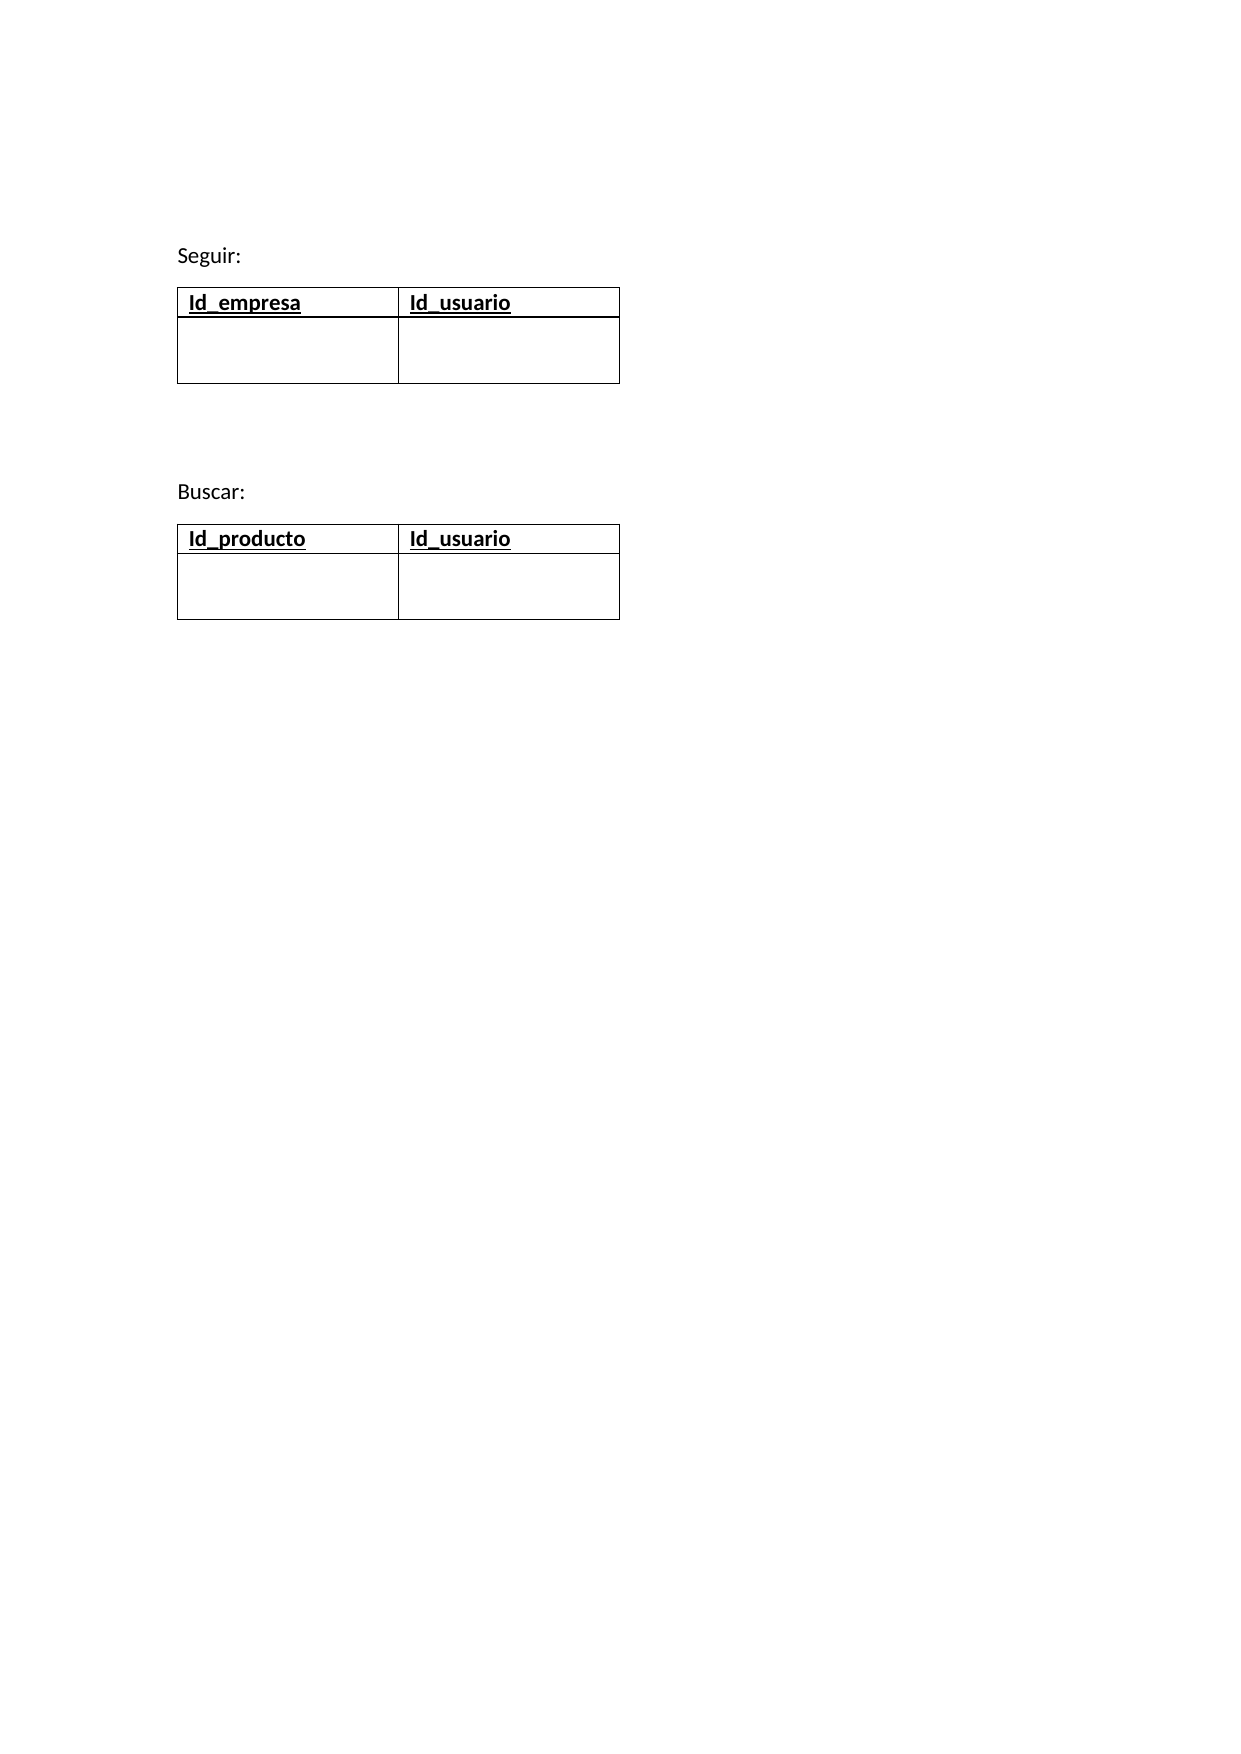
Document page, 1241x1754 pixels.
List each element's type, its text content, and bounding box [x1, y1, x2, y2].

table_cell [178, 318, 398, 383]
table_header Id_usuario [399, 525, 619, 552]
text Buscar: [177, 477, 1063, 505]
text Seguir: [177, 241, 1063, 269]
table_header Id_empresa [178, 288, 398, 316]
table_header Id_producto [178, 525, 398, 552]
table_header Id_usuario [399, 288, 619, 316]
table_cell [178, 554, 398, 619]
table_cell [399, 554, 619, 619]
table_cell [399, 318, 619, 383]
